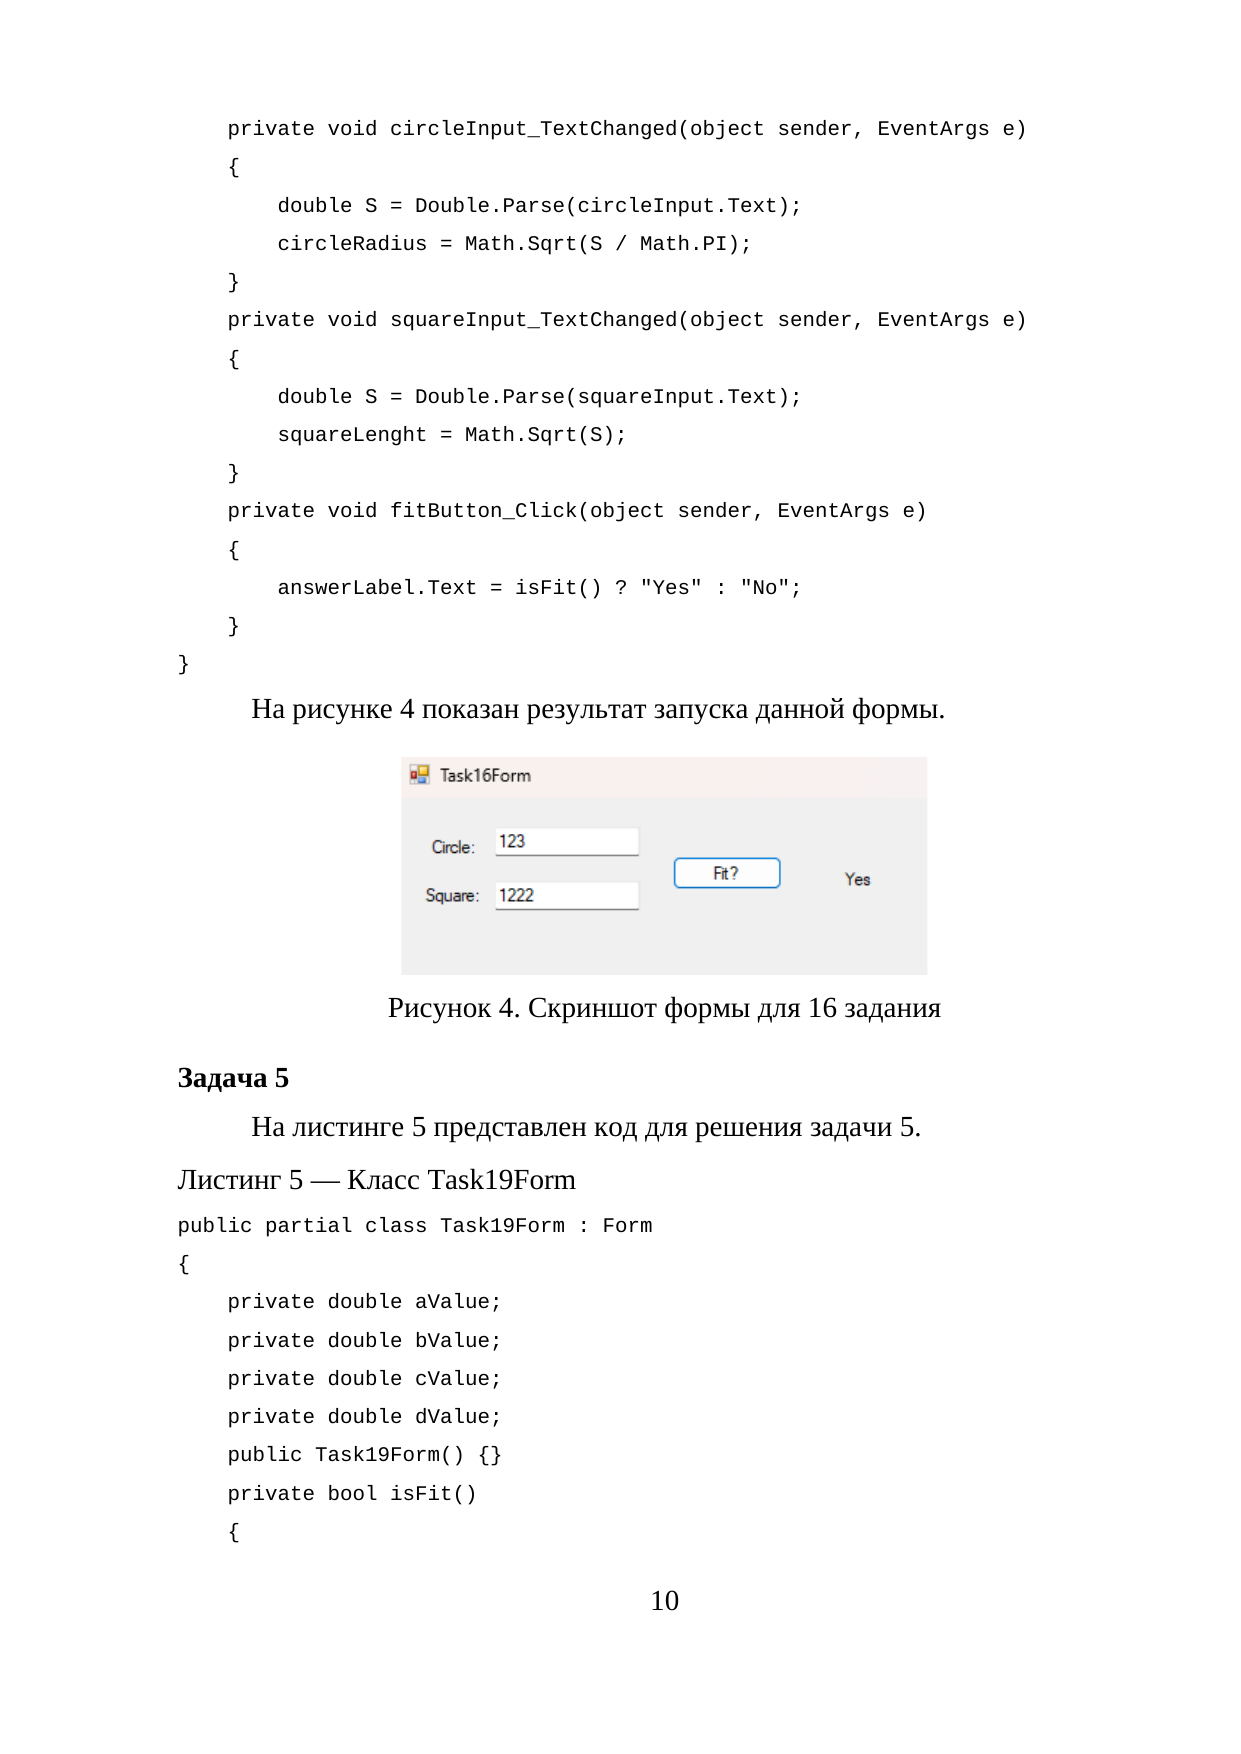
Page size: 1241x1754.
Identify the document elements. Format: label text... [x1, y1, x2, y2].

text private bool isFit() [177, 1482, 1152, 1506]
text { [177, 1521, 1152, 1544]
text private void squareInput_TextChanged(object sender, EventArgs e) [177, 309, 1152, 333]
text { [177, 1253, 1152, 1277]
text } [177, 615, 1152, 639]
text Листинг 5 — Класс Task19Form [177, 1162, 1152, 1195]
text На рисунке 4 показан результат запуска данной формы. [177, 692, 1152, 725]
text circleRadius = Math.Sqrt(S / Math.PI); [177, 233, 1152, 256]
text public Task19Form() {} [177, 1444, 1152, 1468]
text public partial class Task19Form : Form [177, 1215, 1152, 1238]
text Рисунок 4. Скриншот формы для 16 задания [177, 757, 1152, 1023]
text { [177, 156, 1152, 180]
text private double dValue; [177, 1406, 1152, 1430]
picture [401, 757, 928, 975]
subtitle [177, 745, 1152, 757]
subtitle Задача 5 [177, 1023, 1152, 1093]
text answerLabel.Text = isFit() ? "Yes" : "No"; [177, 577, 1152, 601]
text { [177, 347, 1152, 371]
text private double cValue; [177, 1368, 1152, 1391]
text private double bValue; [177, 1329, 1152, 1353]
text squareLenght = Math.Sqrt(S); [177, 424, 1152, 448]
text double S = Double.Parse(squareInput.Text); [177, 386, 1152, 409]
text private double aValue; [177, 1291, 1152, 1315]
text double S = Double.Parse(circleInput.Text); [177, 194, 1152, 218]
text { [177, 539, 1152, 562]
text } [177, 271, 1152, 295]
text На листинге 5 представлен код для решения задачи 5. [177, 1109, 1152, 1142]
text private void circleInput_TextChanged(object sender, EventArgs e) [177, 118, 1152, 142]
text } [177, 653, 1152, 677]
text private void fitButton_Click(object sender, EventArgs e) [177, 500, 1152, 524]
text } [177, 462, 1152, 486]
